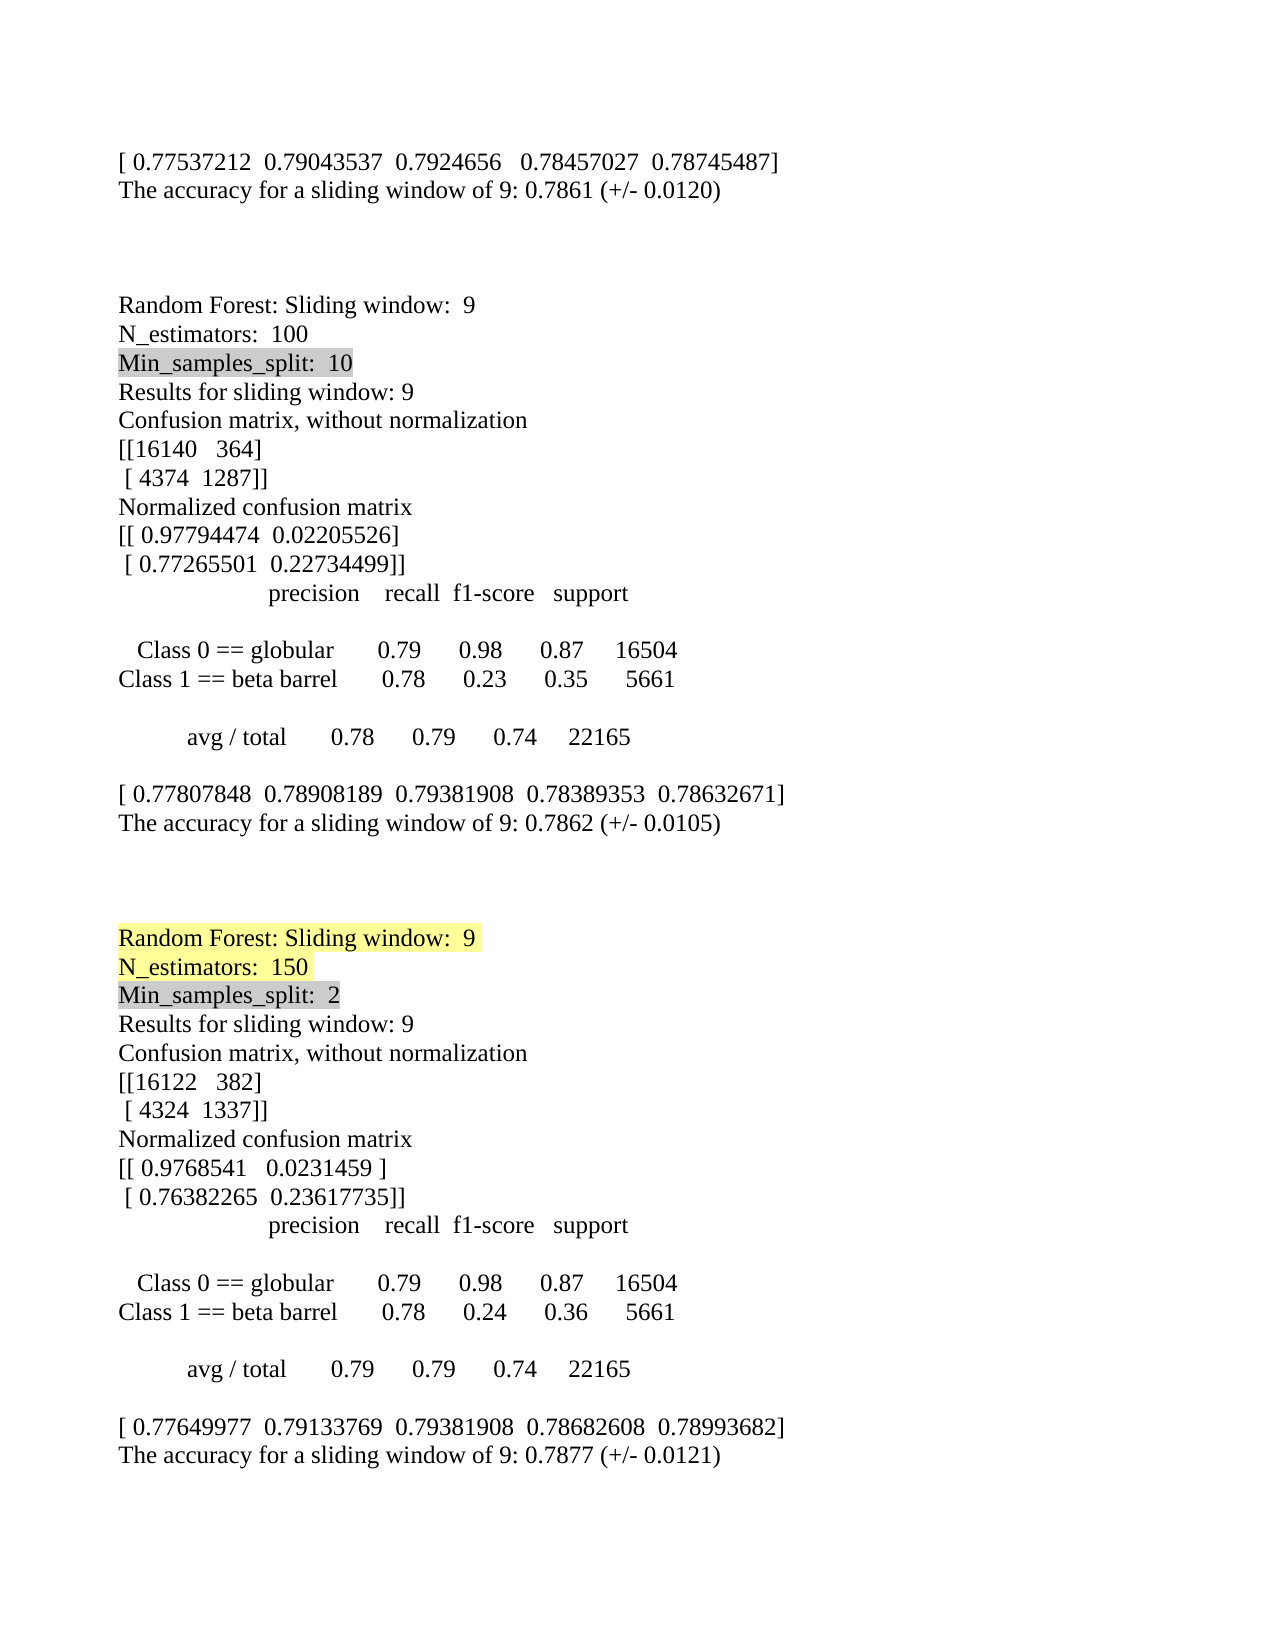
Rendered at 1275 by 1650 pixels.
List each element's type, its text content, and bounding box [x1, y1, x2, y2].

text N_estimators: 150 [118, 952, 1157, 981]
text The accuracy for a sliding window of 9: 0.7861 (+/- 0.0120) [118, 176, 1157, 204]
text Class 1 == beta barrel 0.78 0.23 0.35 5661 [118, 664, 1157, 693]
text Confusion matrix, without normalization [118, 1038, 1157, 1067]
text Normalized confusion matrix [118, 1124, 1157, 1153]
text [[16122 382] [118, 1067, 1157, 1096]
text [ 0.77807848 0.78908189 0.79381908 0.78389353 0.78632671] [118, 779, 1157, 808]
text [ 4374 1287]] [118, 463, 1157, 492]
text The accuracy for a sliding window of 9: 0.7877 (+/- 0.0121) [118, 1441, 1157, 1469]
text Random Forest: Sliding window: 9 [118, 291, 1157, 319]
text [[ 0.97794474 0.02205526] [118, 521, 1157, 549]
text Random Forest: Sliding window: 9 [118, 923, 1157, 952]
text [ 0.76382265 0.23617735]] [118, 1182, 1157, 1211]
text Class 1 == beta barrel 0.78 0.24 0.36 5661 [118, 1297, 1157, 1326]
text Min_samples_split: 10 [118, 348, 1157, 377]
text [ 0.77649977 0.79133769 0.79381908 0.78682608 0.78993682] [118, 1412, 1157, 1441]
text [ 0.77265501 0.22734499]] [118, 549, 1157, 578]
text [ 4324 1337]] [118, 1096, 1157, 1124]
text [[ 0.9768541 0.0231459 ] [118, 1153, 1157, 1182]
text precision recall f1-score support [118, 1211, 1157, 1239]
text avg / total 0.78 0.79 0.74 22165 [118, 722, 1157, 751]
text [[16140 364] [118, 434, 1157, 463]
text [ 0.77537212 0.79043537 0.7924656 0.78457027 0.78745487] [118, 147, 1157, 176]
text Min_samples_split: 2 [118, 981, 1157, 1009]
text precision recall f1-score support [118, 578, 1157, 607]
text Class 0 == globular 0.79 0.98 0.87 16504 [118, 636, 1157, 664]
text Results for sliding window: 9 [118, 1009, 1157, 1038]
text Normalized confusion matrix [118, 492, 1157, 521]
text Class 0 == globular 0.79 0.98 0.87 16504 [118, 1268, 1157, 1297]
text Confusion matrix, without normalization [118, 406, 1157, 434]
text The accuracy for a sliding window of 9: 0.7862 (+/- 0.0105) [118, 808, 1157, 837]
text Results for sliding window: 9 [118, 377, 1157, 406]
text N_estimators: 100 [118, 319, 1157, 348]
text avg / total 0.79 0.79 0.74 22165 [118, 1354, 1157, 1383]
